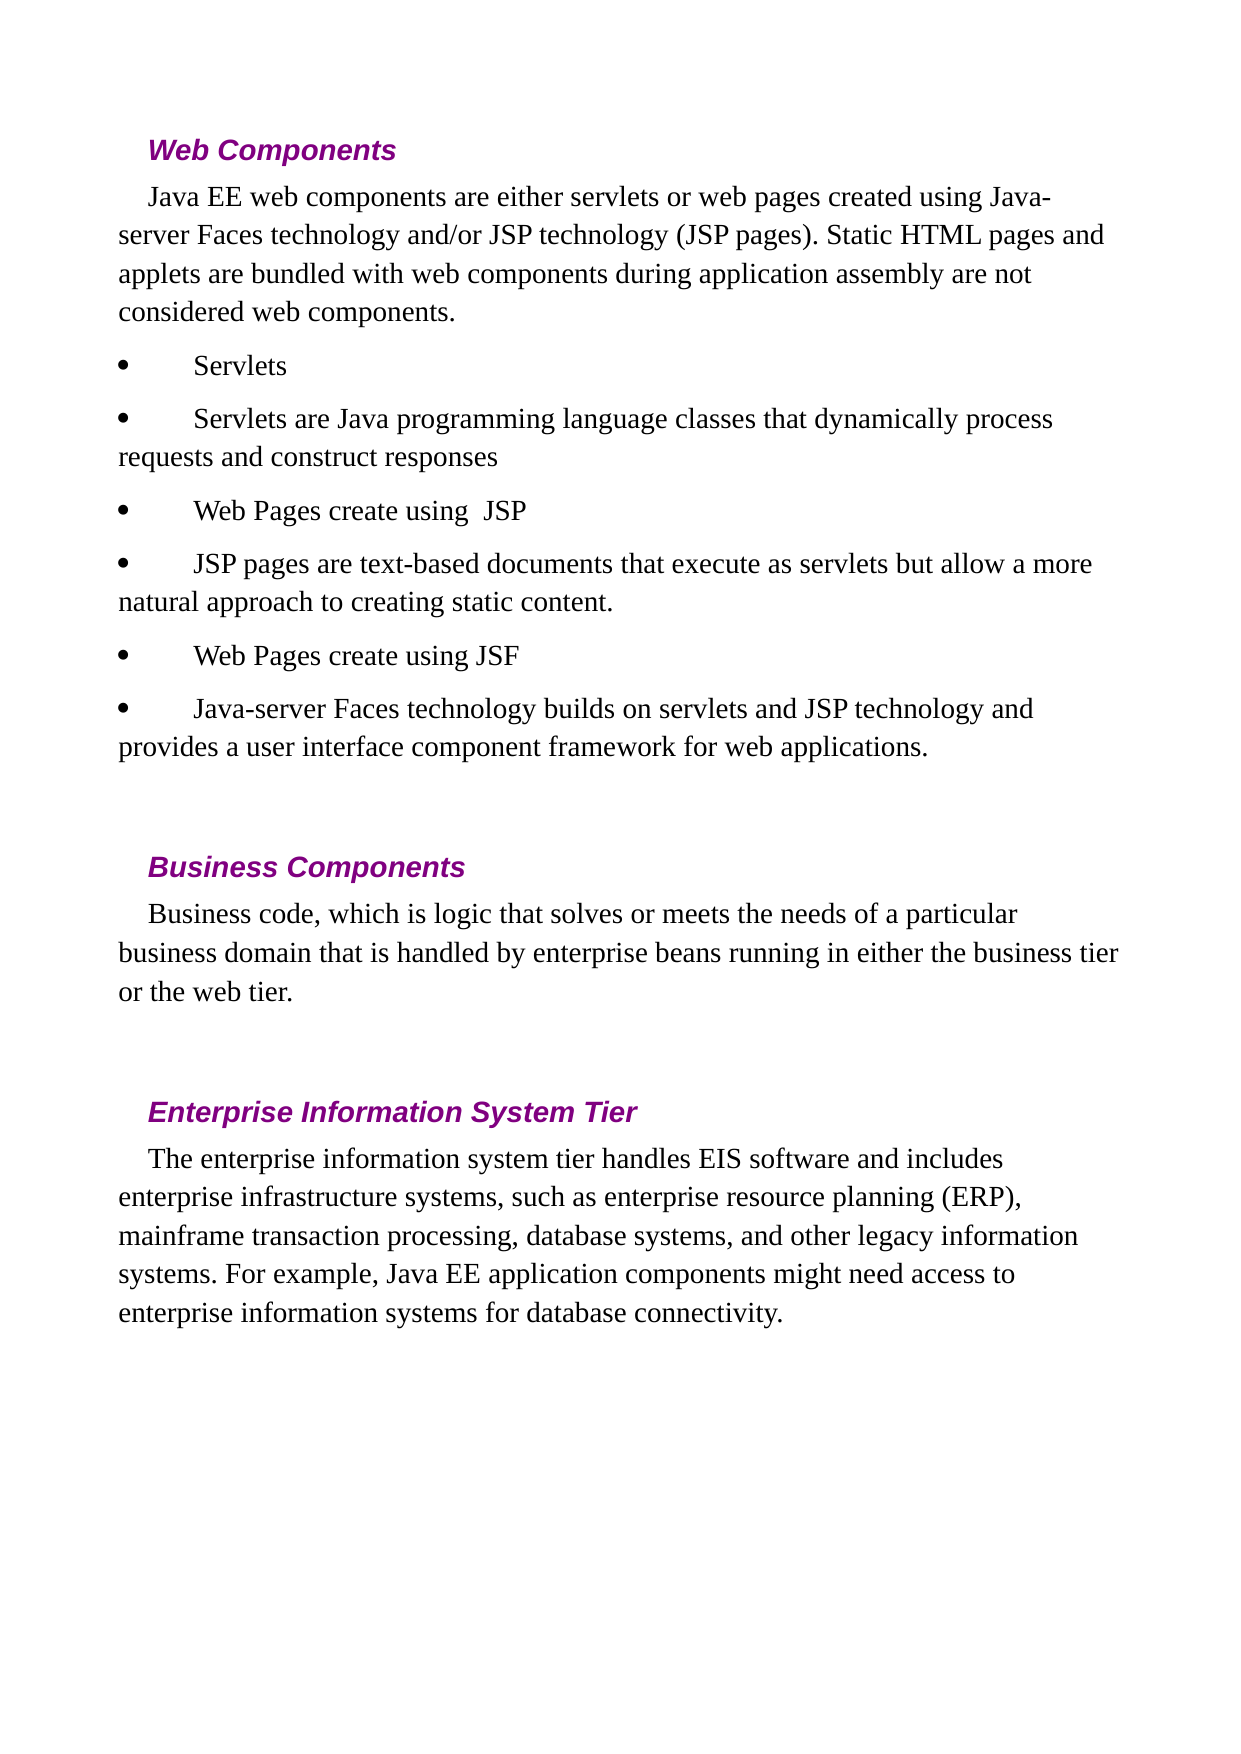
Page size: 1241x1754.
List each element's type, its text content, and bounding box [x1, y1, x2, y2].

list Java-server Faces technology builds on servlets and JSP technology and provides a user interface component framework for web applications. [118, 691, 1122, 763]
subtitle Web Components [148, 133, 1122, 166]
list JSP pages are text-based documents that execute as servlets but allow a more natural approach to creating static content. [118, 546, 1122, 618]
list Servlets [118, 348, 1122, 381]
text The enterprise information system tier handles EIS software and includes enterprise infrastructure systems, such as enterprise resource planning (ERP), mainframe transaction processing, database systems, and other legacy information systems. For example, Java EE application components might need access to enterprise information systems for database connectivity. [118, 1141, 1122, 1328]
subtitle Business Components [148, 850, 1122, 884]
list Servlets are Java programming language classes that dynamically process requests and construct responses [118, 401, 1122, 473]
text Java EE web components are either servlets or web pages created using Java-server Faces technology and/or JSP technology (JSP pages). Static HTML pages and applets are bundled with web components during application assembly are not considered web components. [118, 179, 1122, 328]
list Web Pages create using JSF [118, 638, 1122, 671]
subtitle Enterprise Information System Tier [148, 1094, 1122, 1128]
list Web Pages create using JSP [118, 493, 1122, 526]
text Business code, which is logic that solves or meets the needs of a particular business domain that is handled by enterprise beans running in either the business tier or the web tier. [118, 897, 1122, 1007]
